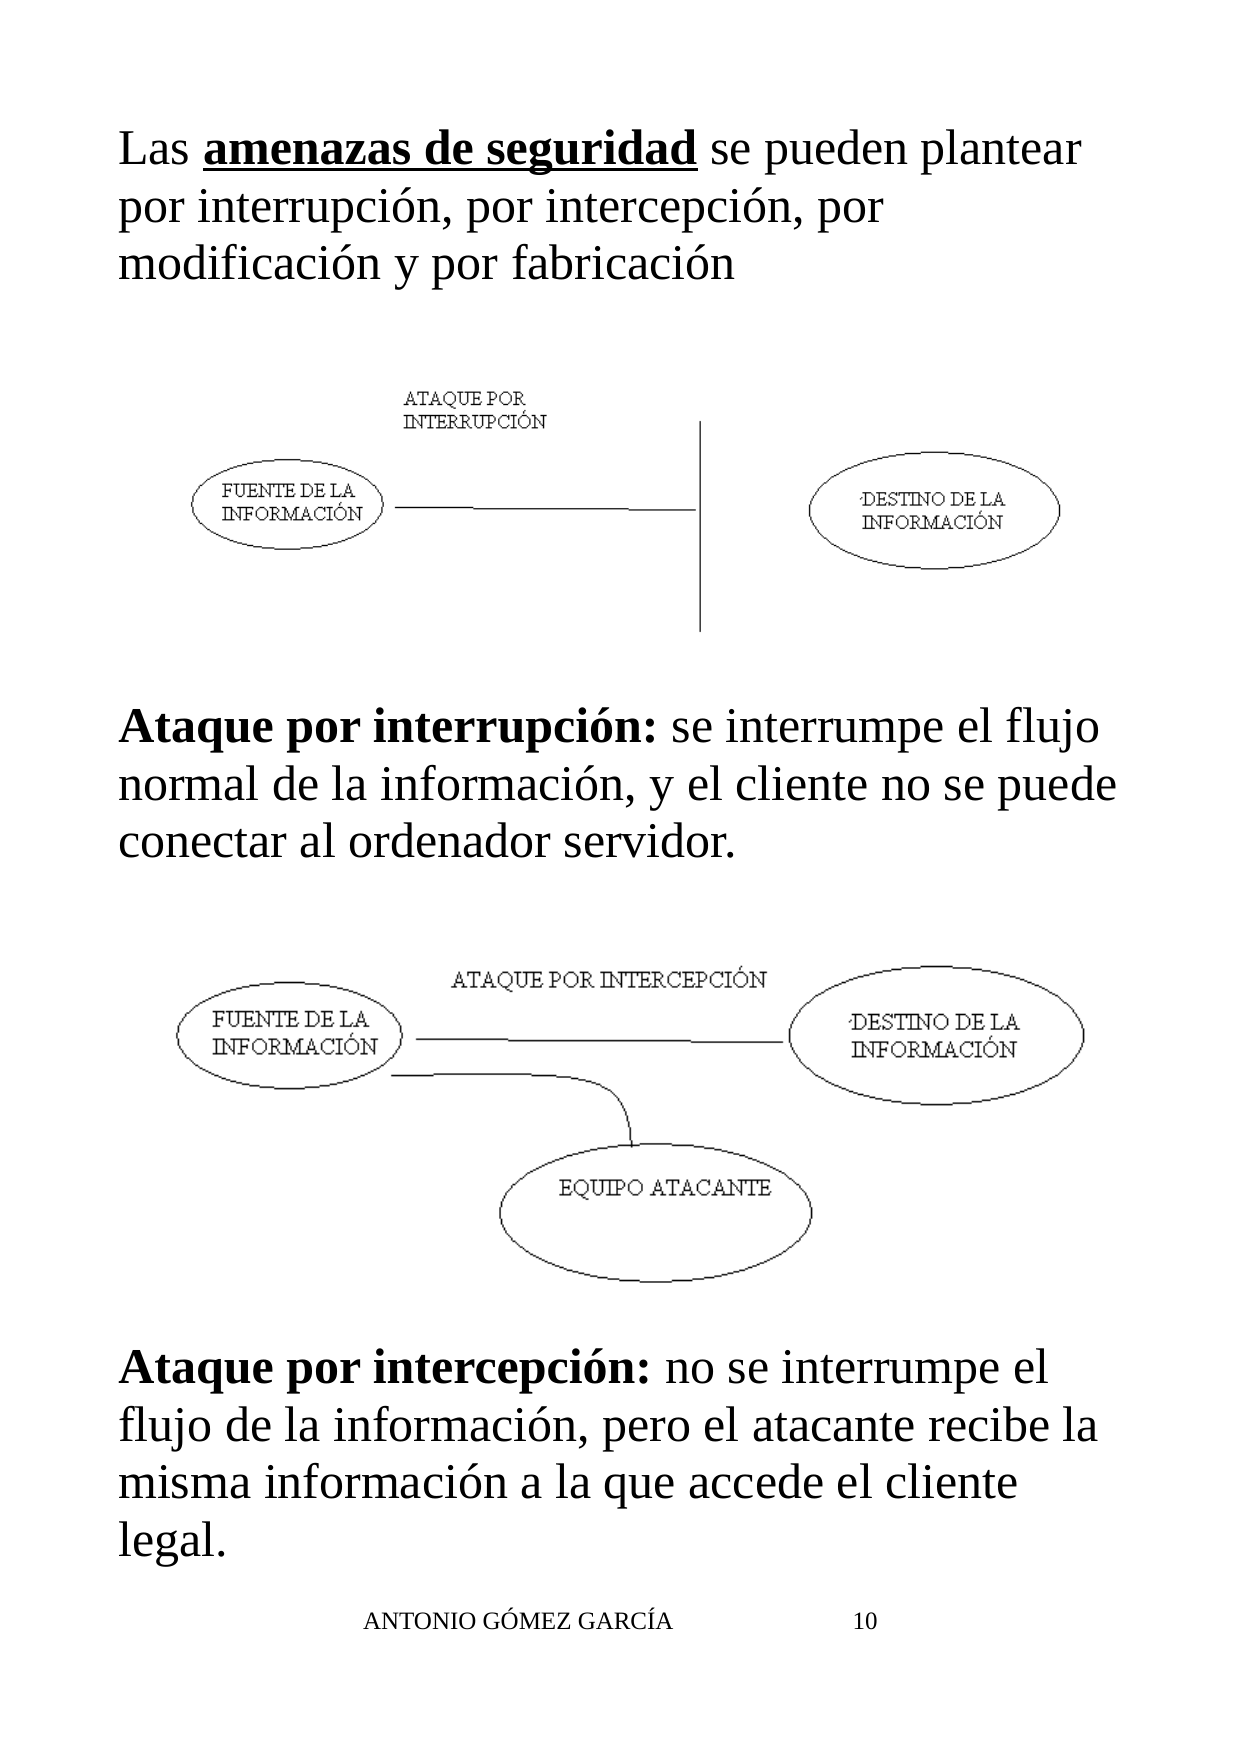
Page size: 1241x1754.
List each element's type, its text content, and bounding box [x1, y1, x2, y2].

text Las amenazas de seguridad se pueden plantear por interrupción, por intercepción, por modificación y por fabricación [118, 118, 1122, 291]
text Ataque por interrupción: se interrumpe el flujo normal de la información, y el cliente no se puede conectar al ordenador servidor. [118, 696, 1122, 868]
text Ataque por intercepción: no se interrumpe el flujo de la información, pero el atacante recibe la misma información a la que accede el cliente legal. [118, 881, 1122, 1567]
picture [134, 312, 1105, 675]
picture [134, 890, 1105, 1328]
